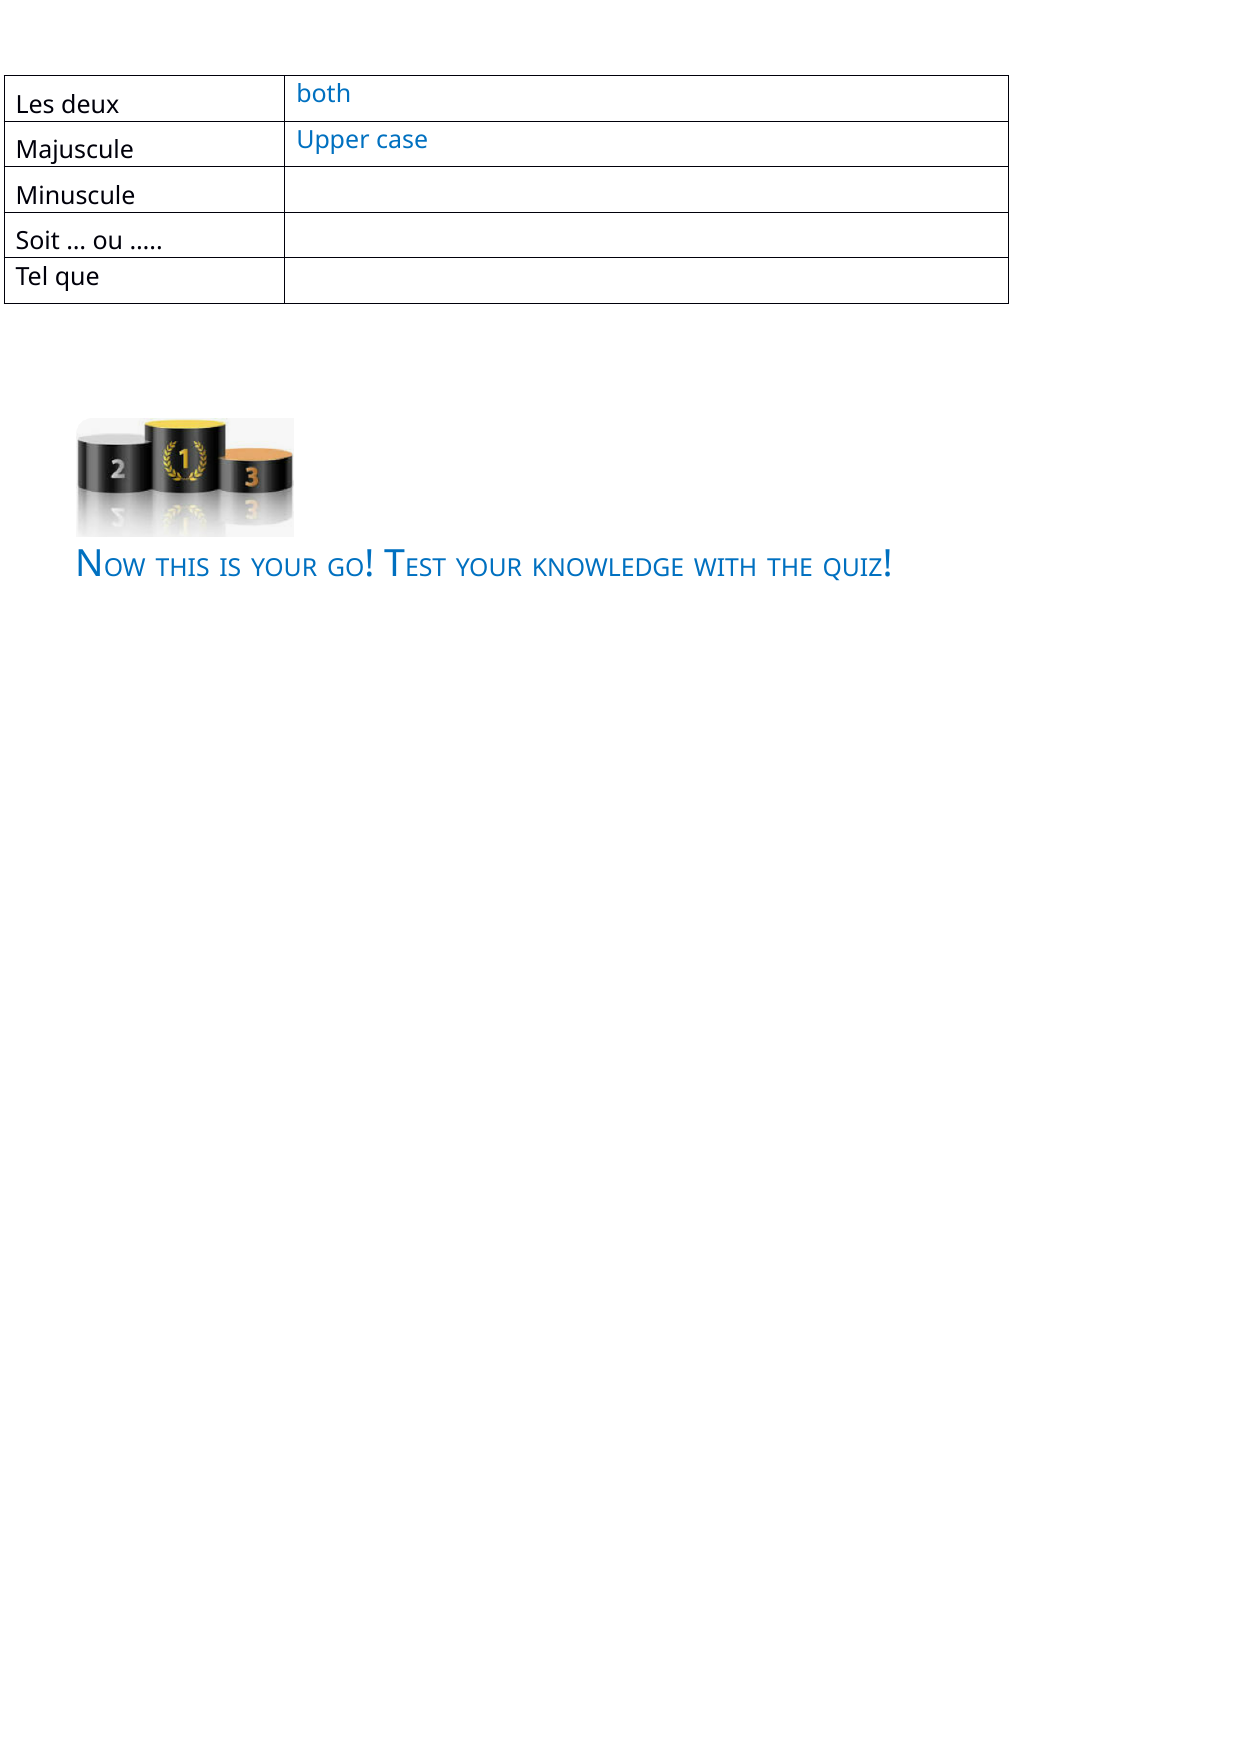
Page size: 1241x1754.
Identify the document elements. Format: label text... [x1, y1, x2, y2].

table_cell Soit … ou ….. [5, 213, 284, 257]
table_cell Tel que [5, 258, 284, 303]
table_cell Les deux [5, 76, 284, 121]
table_cell [285, 258, 1008, 303]
text Now this is your go! Test your knowledge with the quiz! [75, 536, 1165, 587]
table_cell [285, 167, 1008, 212]
table_cell Minuscule [5, 167, 284, 212]
table_cell Majuscule [5, 122, 284, 166]
table_cell Upper case [285, 122, 1008, 166]
table_cell both [285, 76, 1008, 121]
table_cell [285, 213, 1008, 257]
picture [75, 401, 295, 537]
